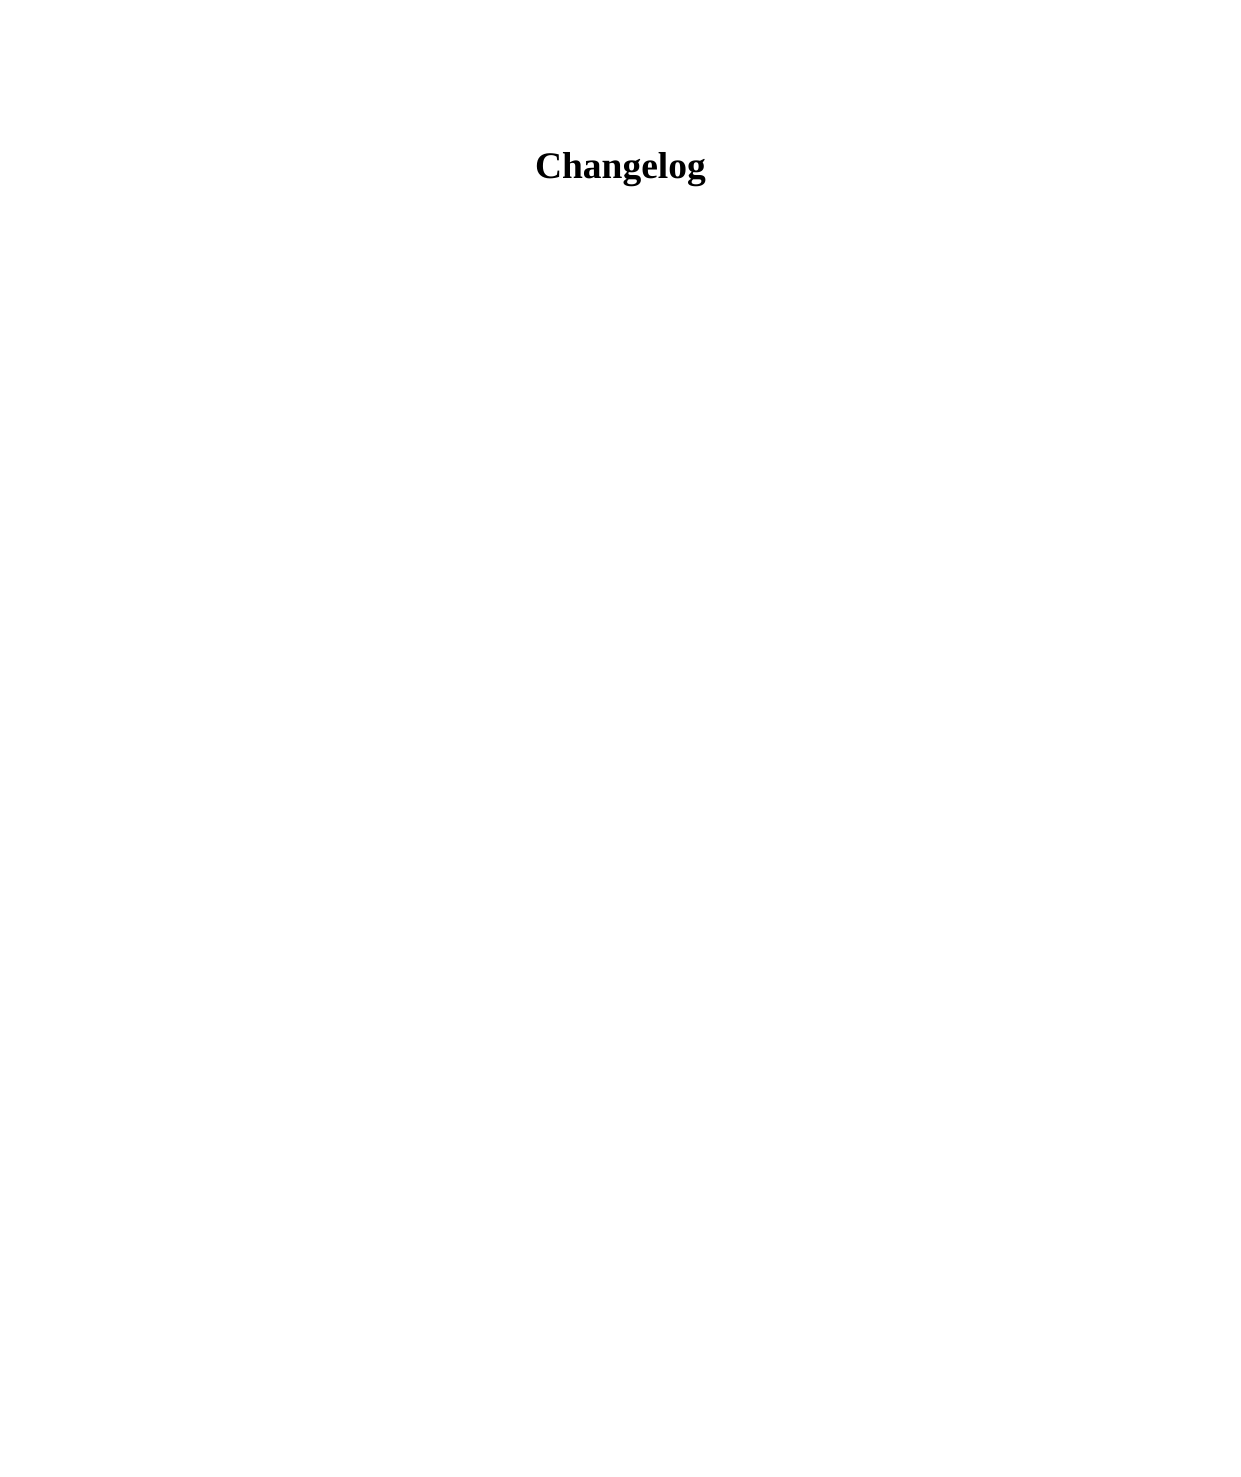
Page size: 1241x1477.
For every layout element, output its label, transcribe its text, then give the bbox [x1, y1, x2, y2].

subtitle Changelog [118, 143, 1122, 186]
